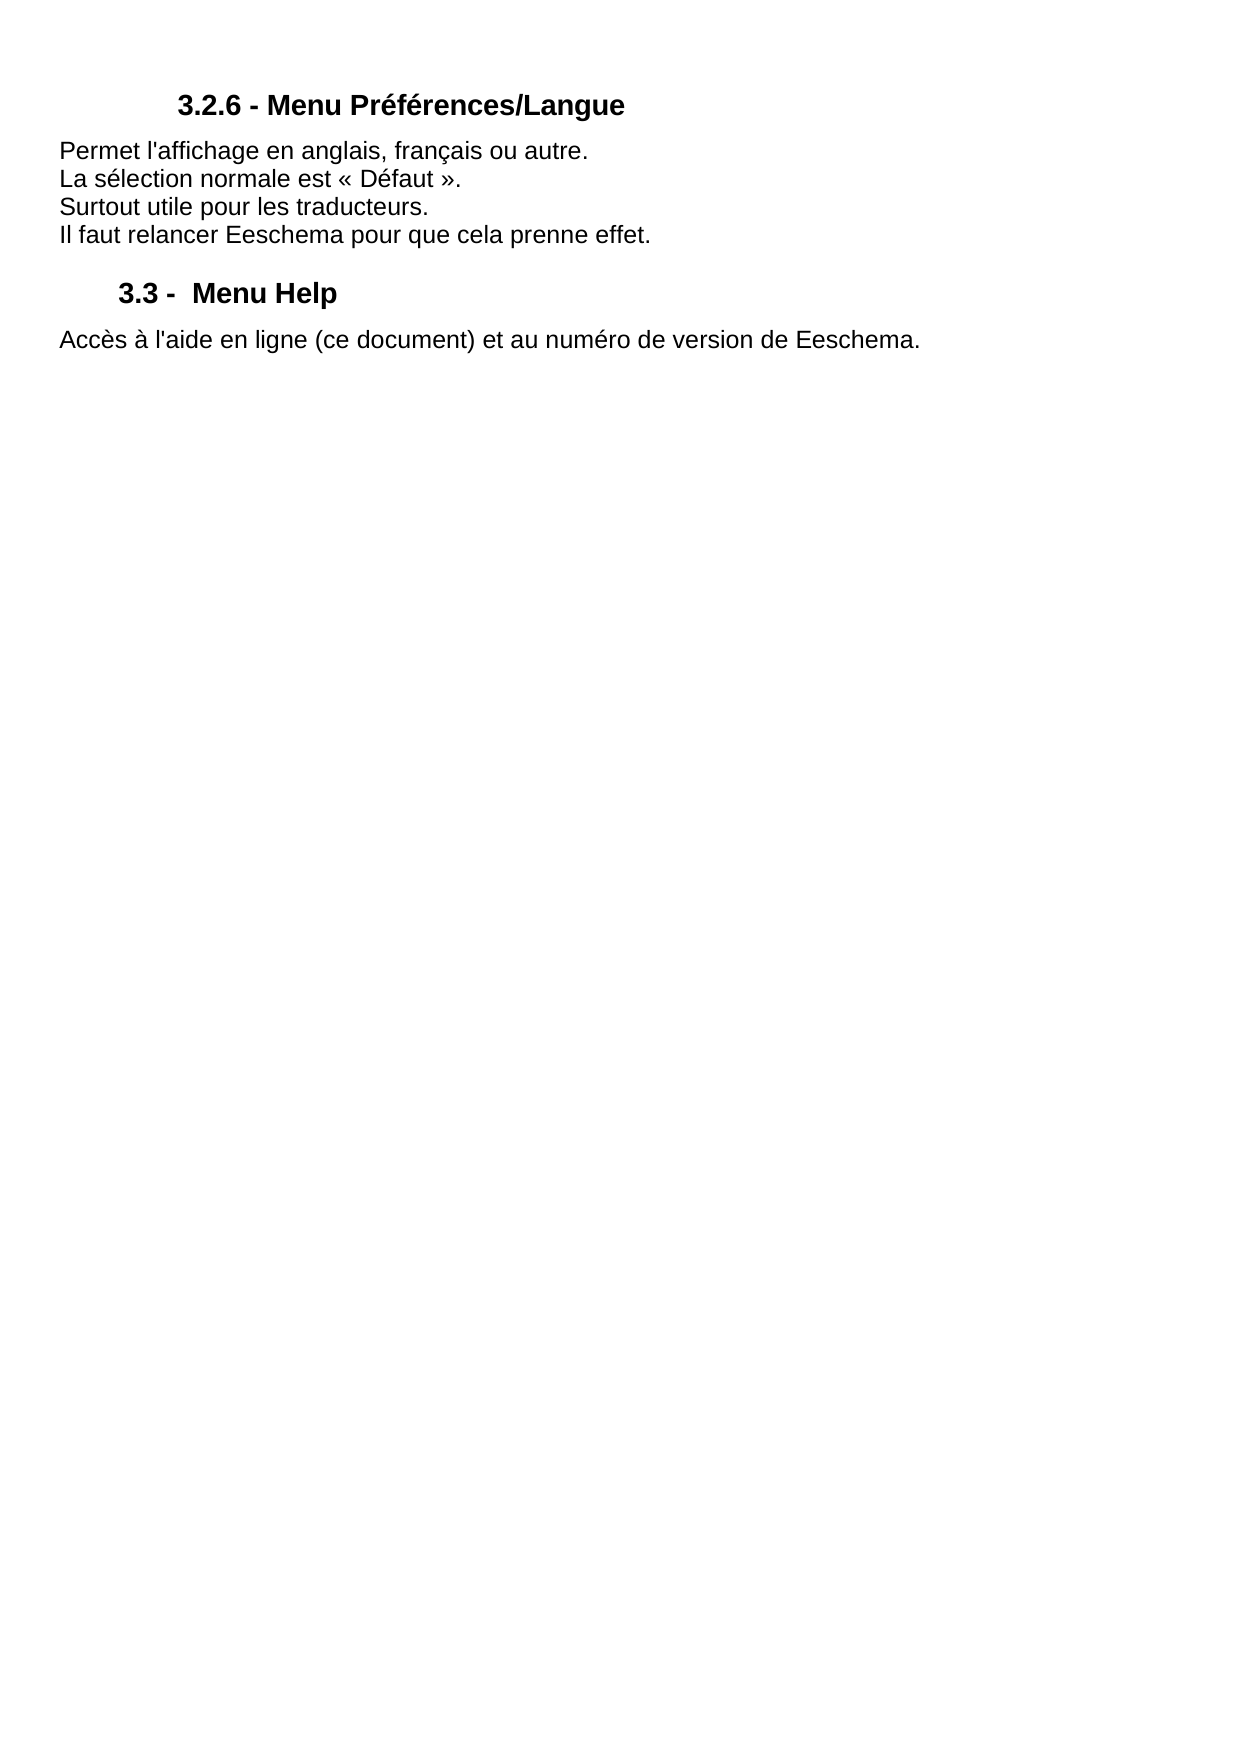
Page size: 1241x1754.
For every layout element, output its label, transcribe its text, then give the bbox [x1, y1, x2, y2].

text La sélection normale est « Défaut ». [59, 165, 1181, 193]
text Il faut relancer Eeschema pour que cela prenne effet. [59, 221, 1181, 249]
text Accès à l'aide en ligne (ce document) et au numéro de version de Eeschema. [59, 326, 1181, 354]
subtitle Menu Help [118, 277, 1181, 310]
subtitle Menu Préférences/Langue [177, 88, 1181, 121]
text Surtout utile pour les traducteurs. [59, 193, 1181, 221]
text Permet l'affichage en anglais, français ou autre. [59, 137, 1181, 165]
